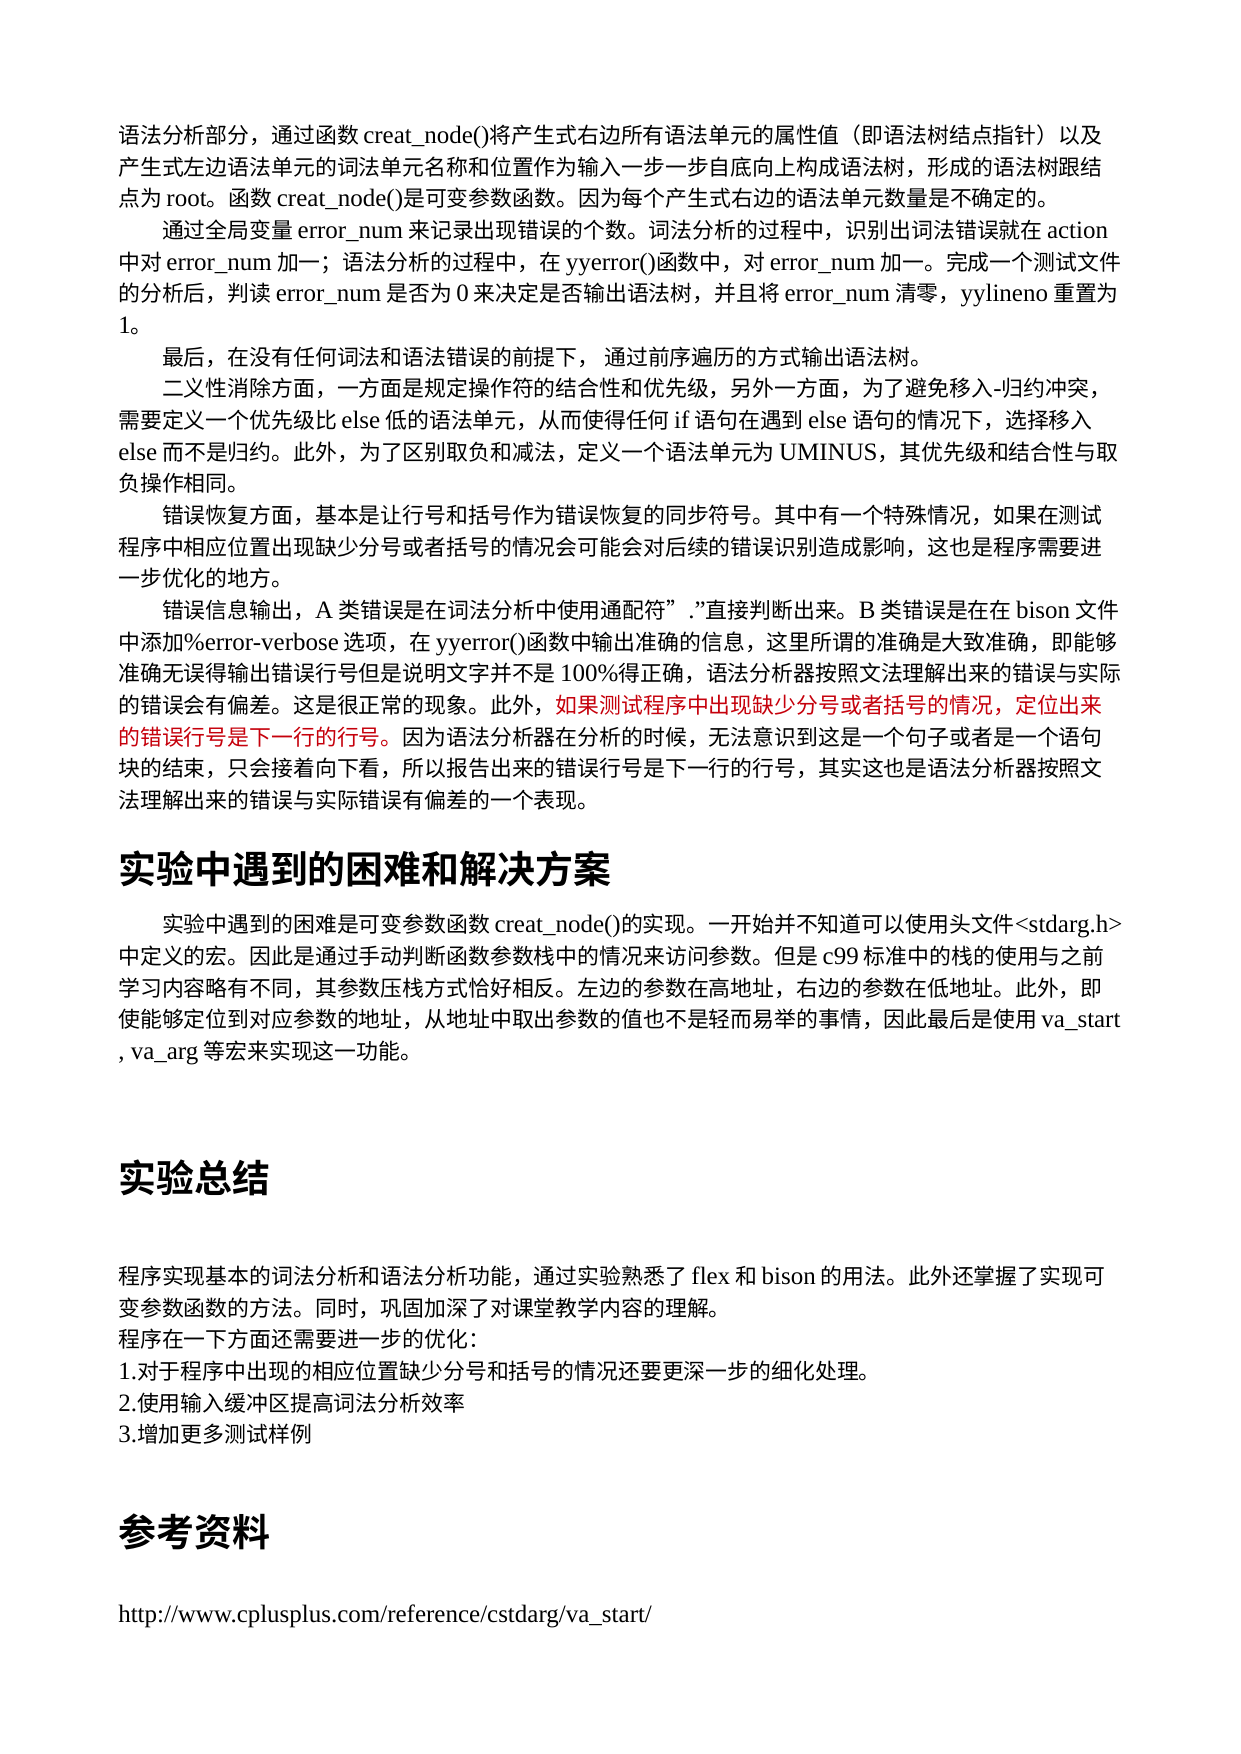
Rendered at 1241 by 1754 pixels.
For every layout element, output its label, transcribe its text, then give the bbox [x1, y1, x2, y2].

subtitle 参考资料 [118, 1503, 1122, 1558]
text 最后，在没有任何词法和语法错误的前提下， 通过前序遍历的方式输出语法树。 [118, 340, 1122, 371]
text http://www.cplusplus.com/reference/cstdarg/va_start/ [118, 1599, 1122, 1628]
subtitle 实验中遇到的困难和解决方案 [118, 840, 1122, 895]
text 1.对于程序中出现的相应位置缺少分号和括号的情况还要更深一步的细化处理。 [118, 1354, 1122, 1386]
text 错误信息输出，A类错误是在词法分析中使用通配符”.”直接判断出来。B类错误是在在bison文件中添加%error-verbose选项，在yyerror()函数中输出准确的信息，这里所谓的准确是大致准确，即能够准确无误得输出错误行号但是说明文字并不是100%得正确，语法分析器按照文法理解出来的错误与实际的错误会有偏差。这是很正常的现象。此外，如果测试程序中出现缺少分号或者括号的情况，定位出来的错误行号是下一行的行号。因为语法分析器在分析的时候，无法意识到这是一个句子或者是一个语句块的结束，只会接着向下看，所以报告出来的错误行号是下一行的行号，其实这也是语法分析器按照文法理解出来的错误与实际错误有偏差的一个表现。 [118, 593, 1122, 815]
text 语法分析部分，通过函数creat_node()将产生式右边所有语法单元的属性值（即语法树结点指针）以及产生式左边语法单元的词法单元名称和位置作为输入一步一步自底向上构成语法树，形成的语法树跟结点为root。函数creat_node()是可变参数函数。因为每个产生式右边的语法单元数量是不确定的。 [118, 118, 1122, 213]
text 通过全局变量error_num来记录出现错误的个数。词法分析的过程中，识别出词法错误就在action中对error_num加一；语法分析的过程中，在yyerror()函数中，对error_num加一。完成一个测试文件的分析后，判读error_num是否为0来决定是否输出语法树，并且将error_num清零，yylineno重置为1。 [118, 213, 1122, 340]
text 2.使用输入缓冲区提高词法分析效率 [118, 1386, 1122, 1417]
subtitle 实验总结 [118, 1148, 1122, 1203]
text 程序实现基本的词法分析和语法分析功能，通过实验熟悉了flex和bison的用法。此外还掌握了实现可变参数函数的方法。同时，巩固加深了对课堂教学内容的理解。 [118, 1259, 1122, 1322]
text 实验中遇到的困难是可变参数函数creat_node()的实现。一开始并不知道可以使用头文件<stdarg.h>中定义的宏。因此是通过手动判断函数参数栈中的情况来访问参数。但是c99标准中的栈的使用与之前学习内容略有不同，其参数压栈方式恰好相反。左边的参数在高地址，右边的参数在低地址。此外，即使能够定位到对应参数的地址，从地址中取出参数的值也不是轻而易举的事情，因此最后是使用va_start , va_arg等宏来实现这一功能。 [118, 907, 1122, 1066]
text 错误恢复方面，基本是让行号和括号作为错误恢复的同步符号。其中有一个特殊情况，如果在测试程序中相应位置出现缺少分号或者括号的情况会可能会对后续的错误识别造成影响，这也是程序需要进一步优化的地方。 [118, 498, 1122, 593]
text 程序在一下方面还需要进一步的优化： [118, 1322, 1122, 1354]
text 3.增加更多测试样例 [118, 1417, 1122, 1449]
text 二义性消除方面，一方面是规定操作符的结合性和优先级，另外一方面，为了避免移入-归约冲突，需要定义一个优先级比else低的语法单元，从而使得任何if语句在遇到else语句的情况下，选择移入else而不是归约。此外，为了区别取负和减法，定义一个语法单元为UMINUS，其优先级和结合性与取负操作相同。 [118, 371, 1122, 498]
